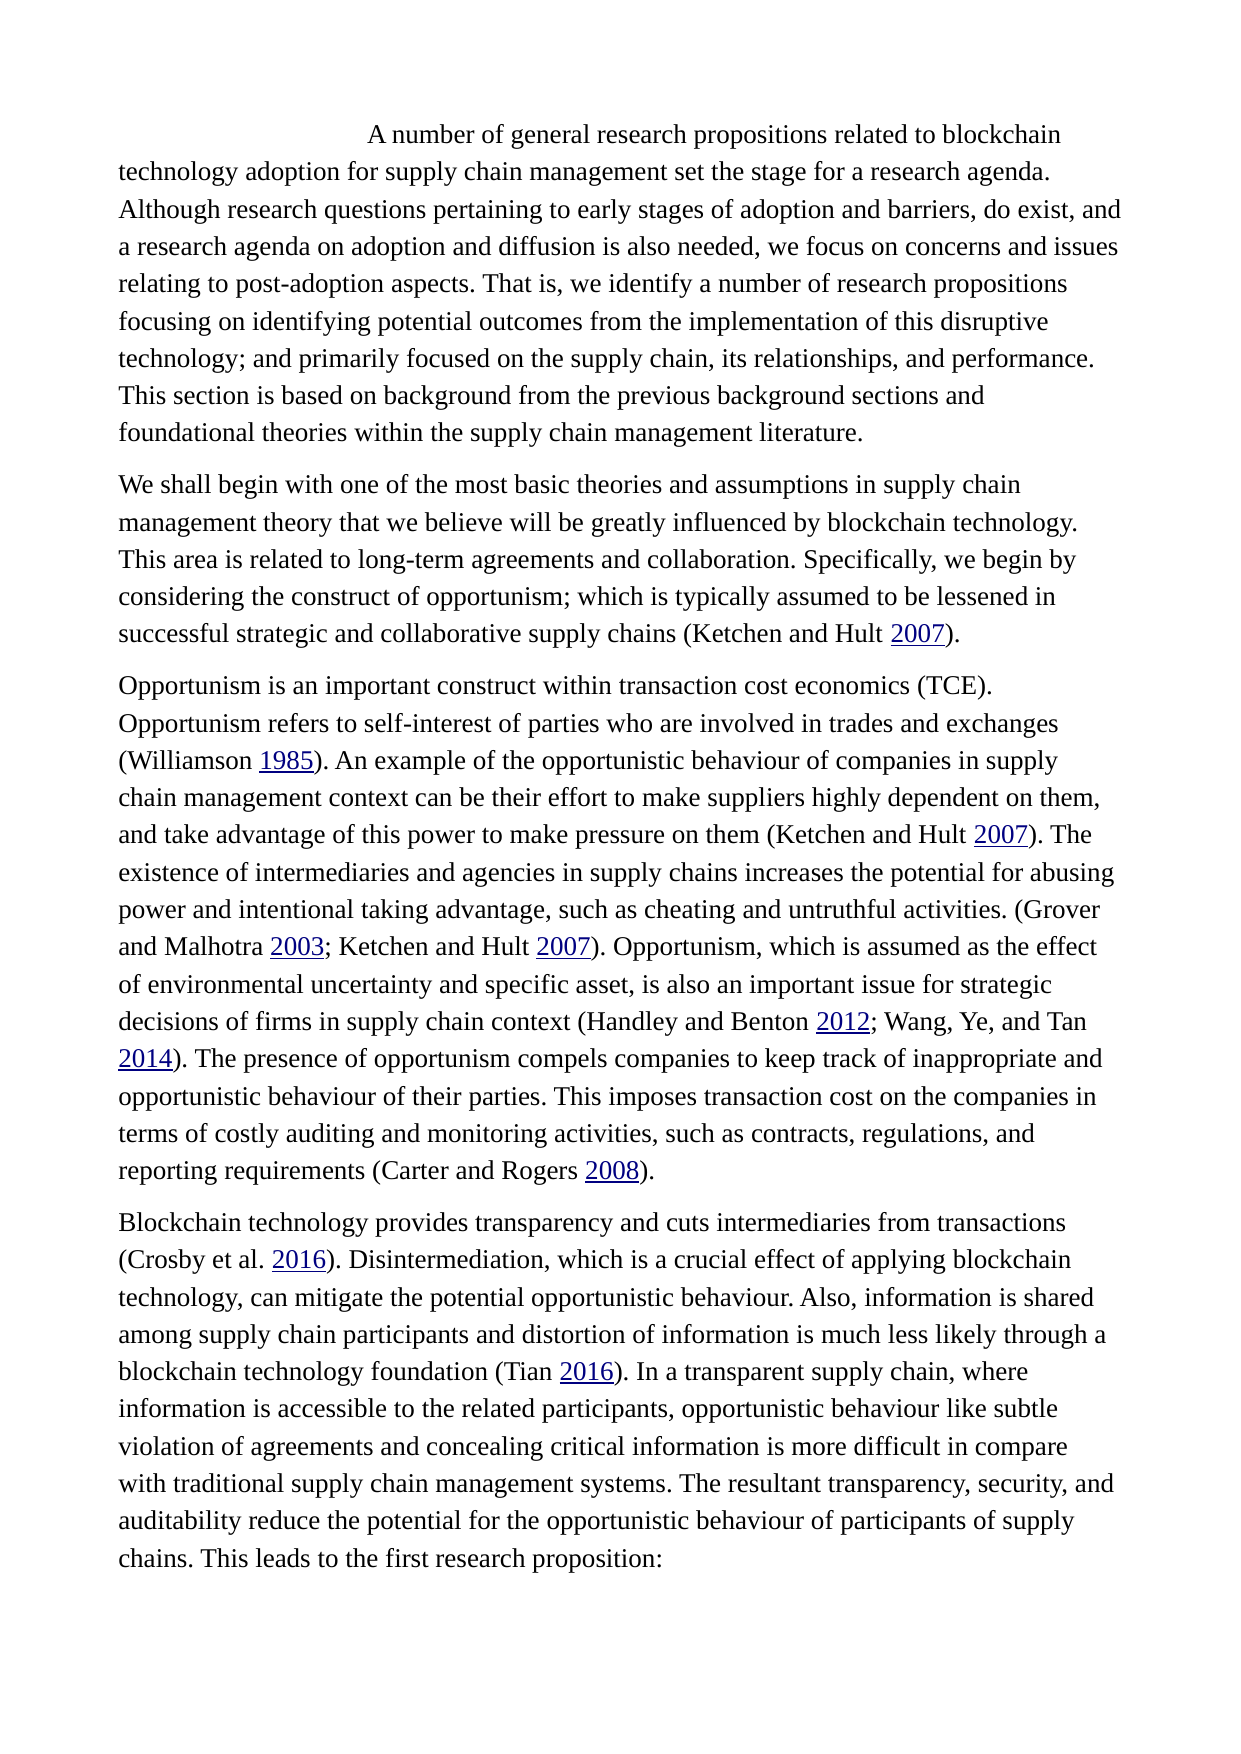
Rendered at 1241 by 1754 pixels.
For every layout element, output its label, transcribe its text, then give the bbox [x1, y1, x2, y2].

text A number of general research propositions related to blockchain technology adoption for supply chain management set the stage for a research agenda. Although research questions pertaining to early stages of adoption and barriers, do exist, and a research agenda on adoption and diffusion is also needed, we focus on concerns and issues relating to post-adoption aspects. That is, we identify a number of research propositions focusing on identifying potential outcomes from the implementation of this disruptive technology; and primarily focused on the supply chain, its relationships, and performance. This section is based on background from the previous background sections and foundational theories within the supply chain management literature. [118, 118, 1122, 448]
text Blockchain technology provides transparency and cuts intermediaries from transactions (Crosby et al. 2016). Disintermediation, which is a crucial effect of applying blockchain technology, can mitigate the potential opportunistic behaviour. Also, information is shared among supply chain participants and distortion of information is much less likely through a blockchain technology foundation (Tian 2016). In a transparent supply chain, where information is accessible to the related participants, opportunistic behaviour like subtle violation of agreements and concealing critical information is more difficult in compare with traditional supply chain management systems. The resultant transparency, security, and auditability reduce the potential for the opportunistic behaviour of participants of supply chains. This leads to the first research proposition: [118, 1206, 1122, 1573]
text We shall begin with one of the most basic theories and assumptions in supply chain management theory that we believe will be greatly influenced by blockchain technology. This area is related to long-term agreements and collaboration. Specifically, we begin by considering the construct of opportunism; which is typically assumed to be lessened in successful strategic and collaborative supply chains (Ketchen and Hult 2007). [118, 468, 1122, 649]
text Opportunism is an important construct within transaction cost economics (TCE). Opportunism refers to self-interest of parties who are involved in trades and exchanges (Williamson 1985). An example of the opportunistic behaviour of companies in supply chain management context can be their effort to make suppliers highly dependent on them, and take advantage of this power to make pressure on them (Ketchen and Hult 2007). The existence of intermediaries and agencies in supply chains increases the potential for abusing power and intentional taking advantage, such as cheating and untruthful activities. (Grover and Malhotra 2003; Ketchen and Hult 2007). Opportunism, which is assumed as the effect of environmental uncertainty and specific asset, is also an important issue for strategic decisions of firms in supply chain context (Handley and Benton 2012; Wang, Ye, and Tan 2014). The presence of opportunism compels companies to keep track of inappropriate and opportunistic behaviour of their parties. This imposes transaction cost on the companies in terms of costly auditing and monitoring activities, such as contracts, regulations, and reporting requirements (Carter and Rogers 2008). [118, 669, 1122, 1185]
